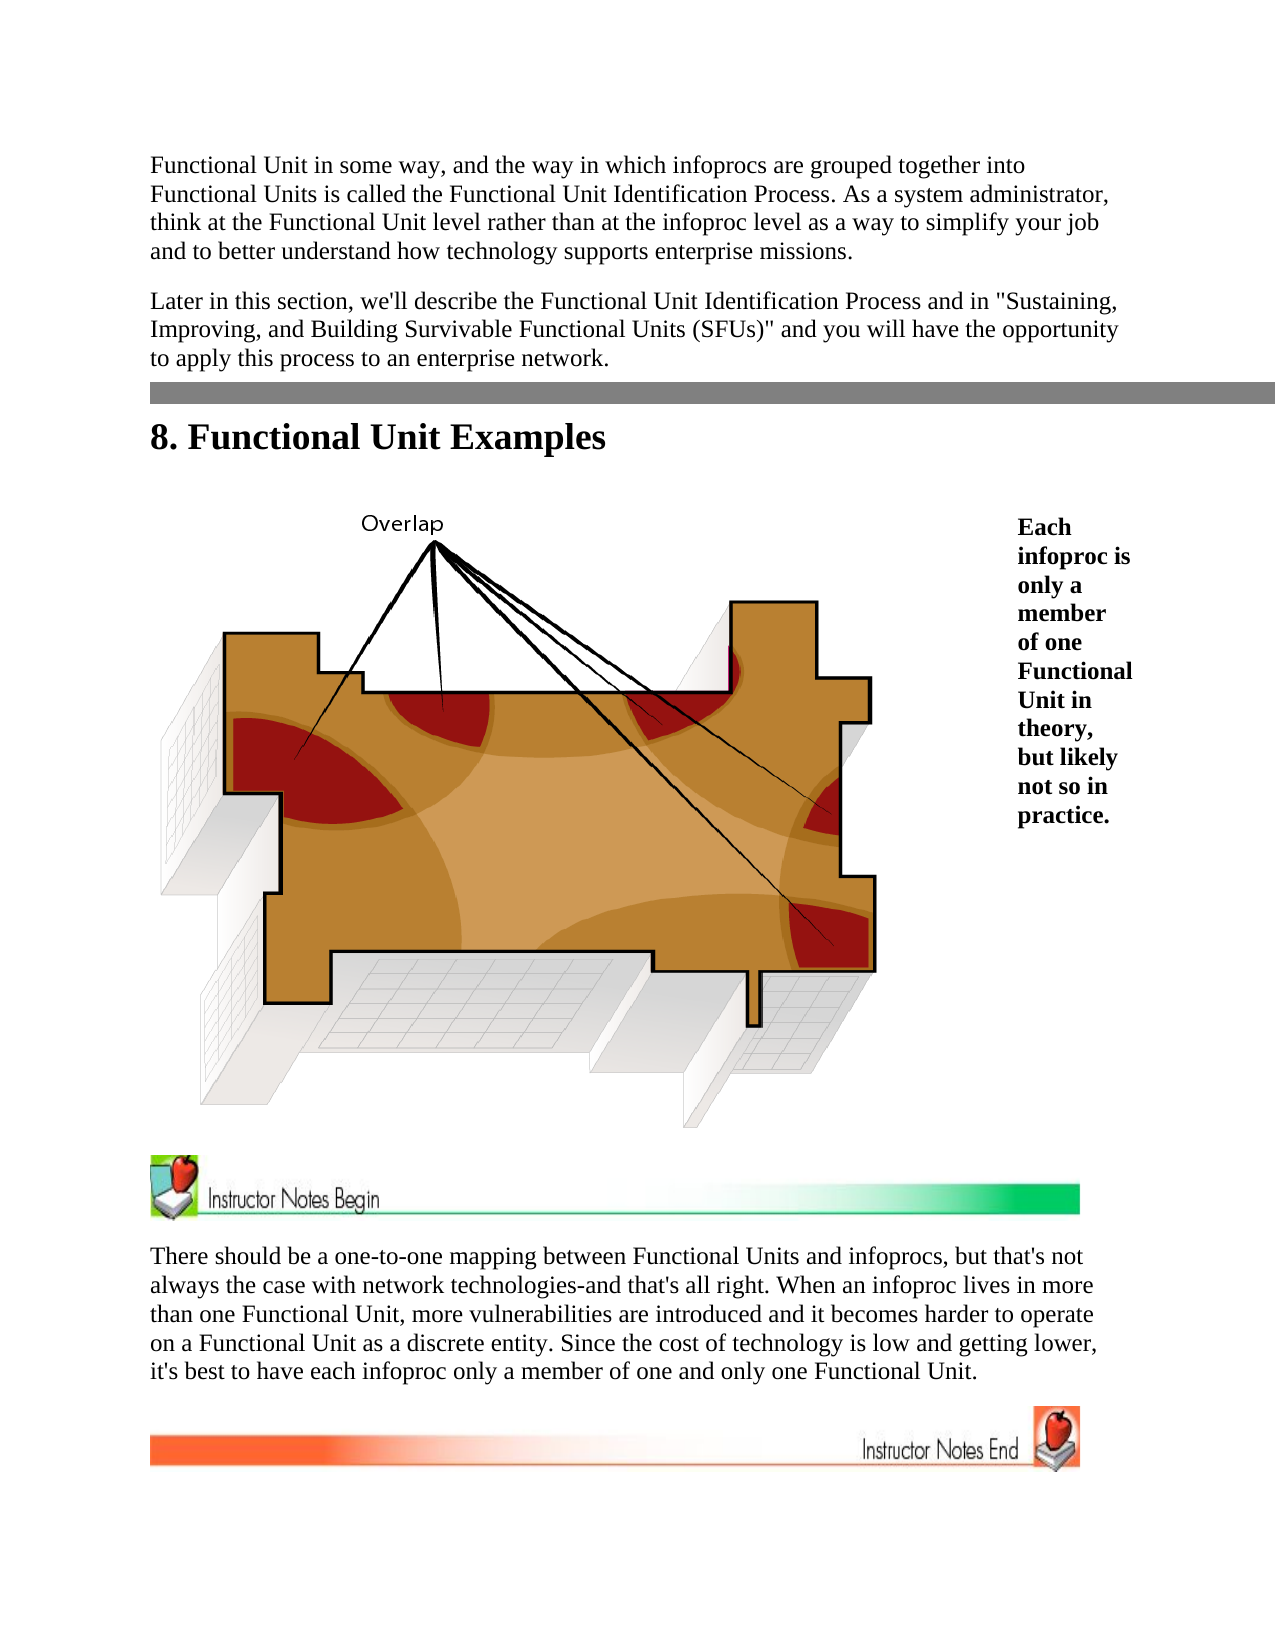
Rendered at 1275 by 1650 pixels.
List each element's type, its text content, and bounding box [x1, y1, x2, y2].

table_header [150, 468, 1016, 500]
subtitle 8. Functional Unit Examples [150, 415, 1125, 458]
text Later in this section, we'll describe the Functional Unit Identification Process and in "Sustaining, Improving, and Building Survivable Functional Units (SFUs)" and you will have the opportunity to apply this process to an enterprise network. [150, 286, 1125, 372]
table_cell [150, 500, 1016, 1144]
table_header [1016, 468, 1134, 500]
text Functional Unit in some way, and the way in which infoprocs are grouped together into Functional Units is called the Functional Unit Identification Process. As a system administrator, think at the Functional Unit level rather than at the infoproc level as a way to simplify your job and to better understand how technology supports enterprise missions. [150, 150, 1125, 265]
table_cell Each infoproc is only a member of one Functional Unit in theory, but likely not so in practice. [1016, 500, 1134, 1144]
text There should be a one-to-one mapping between Functional Units and infoprocs, but that's not always the case with network technologies-and that's all right. When an infoproc lives in more than one Functional Unit, more vulnerabilities are introduced and it becomes harder to operate on a Functional Unit as a discrete entity. Since the cost of technology is low and getting lower, it's best to have each infoproc only a member of one and only one Functional Unit. [150, 1241, 1125, 1385]
